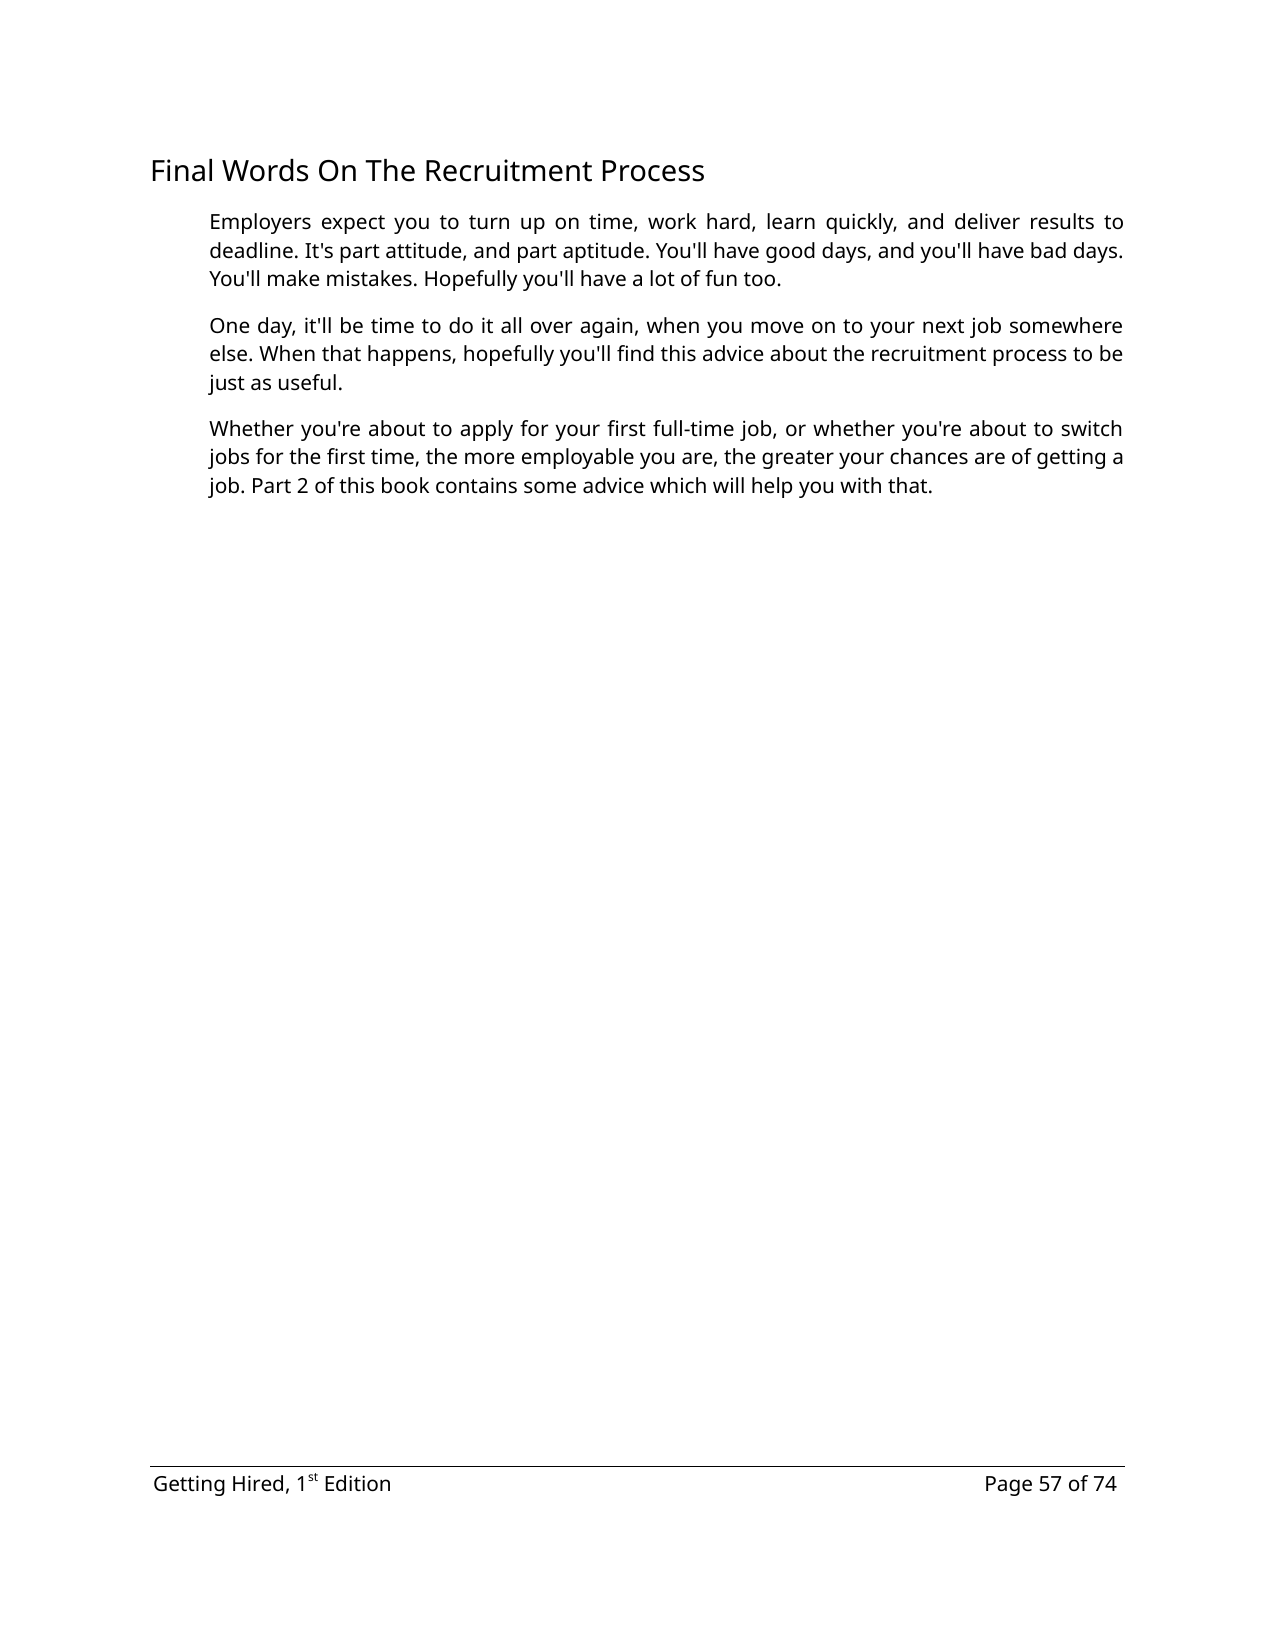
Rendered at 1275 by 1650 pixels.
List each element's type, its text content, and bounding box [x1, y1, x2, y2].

text Employers expect you to turn up on time, work hard, learn quickly, and deliver results to deadline. It's part attitude, and part aptitude. You'll have good days, and you'll have bad days. You'll make mistakes. Hopefully you'll have a lot of fun too. [209, 207, 1125, 293]
text Whether you're about to apply for your first full-time job, or whether you're about to switch jobs for the first time, the more employable you are, the greater your chances are of getting a job. Part 2 of this book contains some advice which will help you with that. [209, 414, 1125, 499]
text One day, it'll be time to do it all over again, when you move on to your next job somewhere else. When that happens, hopefully you'll find this advice about the recruitment process to be just as useful. [209, 311, 1125, 396]
subtitle Final Words On The Recruitment Process [150, 150, 1125, 190]
